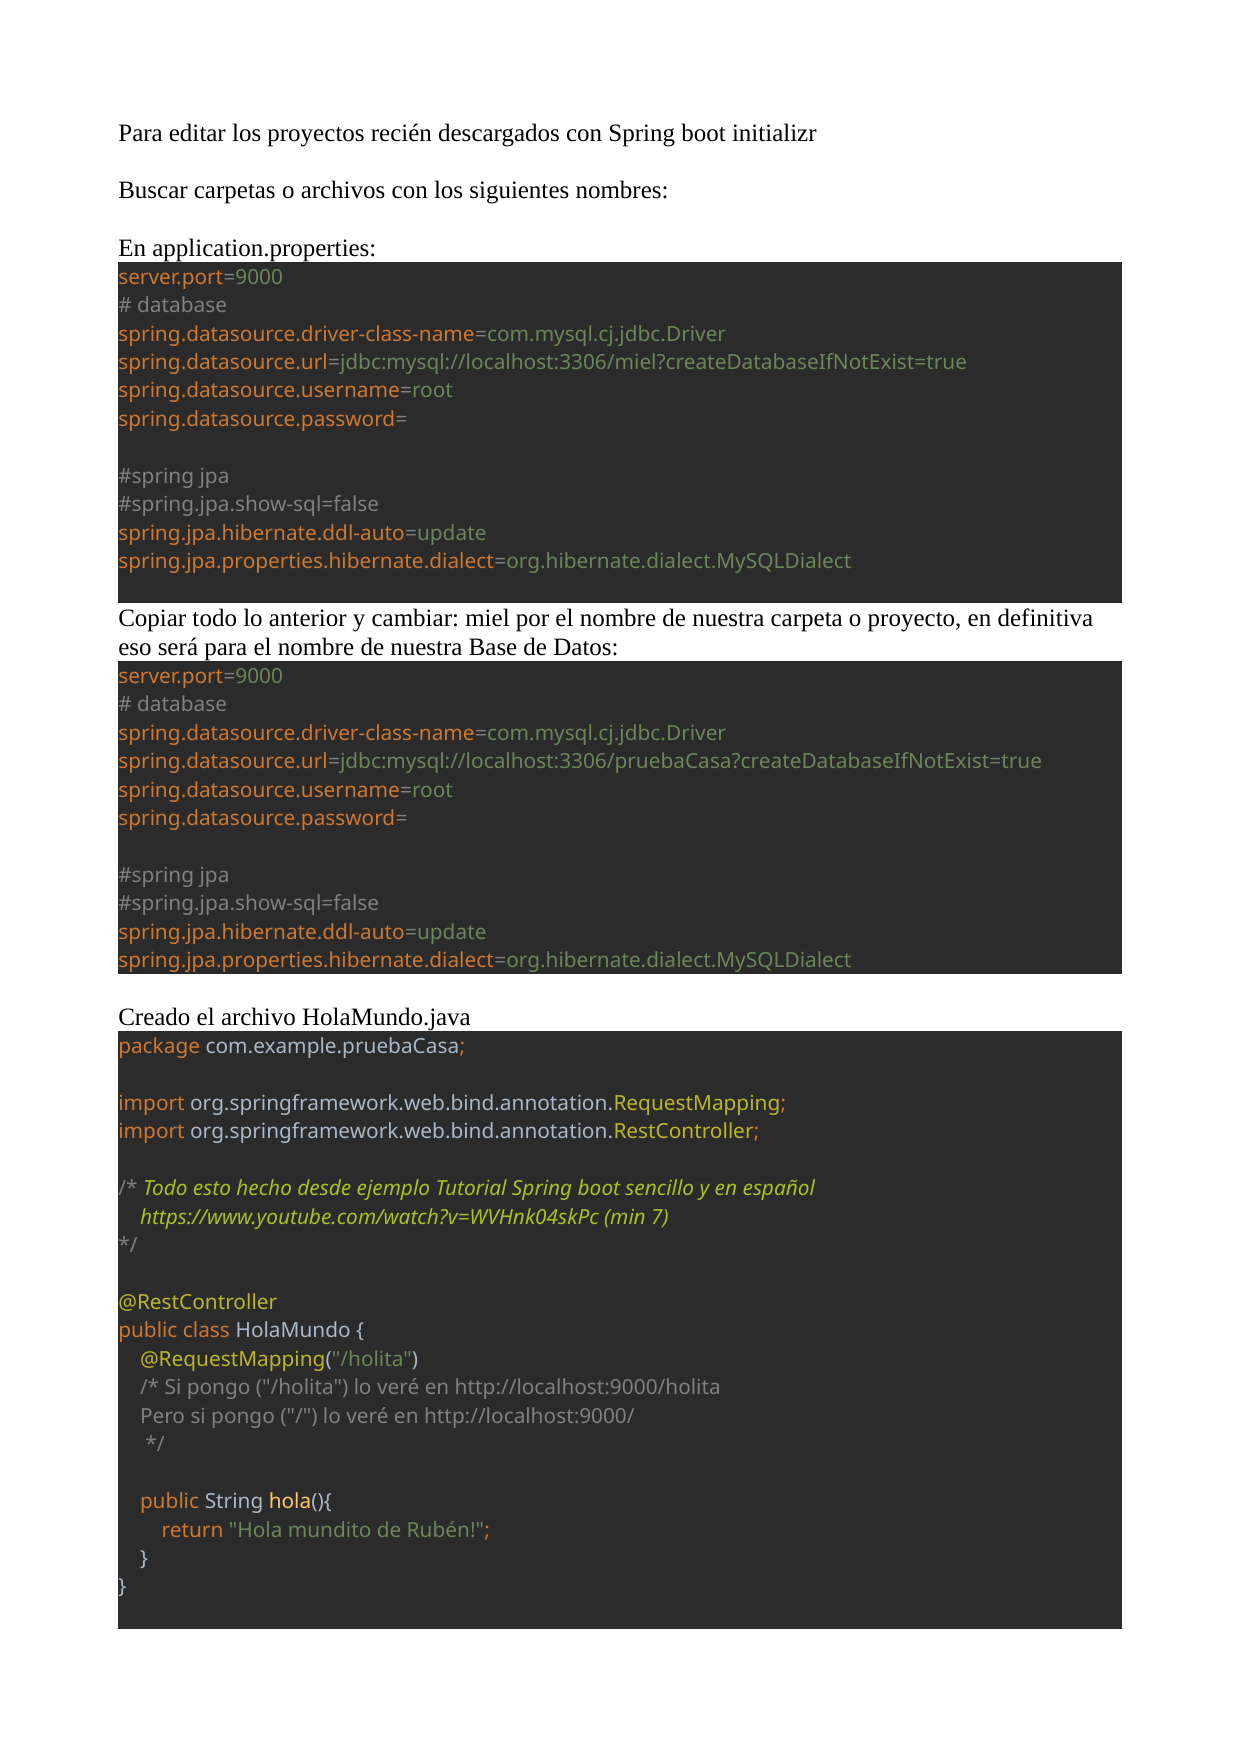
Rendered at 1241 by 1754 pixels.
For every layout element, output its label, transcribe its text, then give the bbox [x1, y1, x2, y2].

text Copiar todo lo anterior y cambiar: miel por el nombre de nuestra carpeta o proyecto, en definitiva eso será para el nombre de nuestra Base de Datos: [118, 603, 1122, 661]
text En application.properties: [118, 233, 1122, 262]
text Para editar los proyectos recién descargados con Spring boot initializr [118, 118, 1122, 147]
text Buscar carpetas o archivos con los siguientes nombres: [118, 176, 1122, 204]
text Creado el archivo HolaMundo.java [118, 1002, 1122, 1031]
text server.port=9000 # database spring.datasource.driver-class-name=com.mysql.cj.jdbc.Driver spring.datasource.url=jdbc:mysql://localhost:3306/pruebaCasa?createDatabaseIfNotExist=true spring.datasource.username=root spring.datasource.password= #spring jpa #spring.jpa.show-sql=false spring.jpa.hibernate.ddl-auto=update spring.jpa.properties.hibernate.dialect=org.hibernate.dialect.MySQLDialect [118, 661, 1122, 974]
text package com.example.pruebaCasa; import org.springframework.web.bind.annotation.RequestMapping; import org.springframework.web.bind.annotation.RestController; /* Todo esto hecho desde ejemplo Tutorial Spring boot sencillo y en español https://www.youtube.com/watch?v=WVHnk04skPc (min 7) */ @RestController public class HolaMundo { @RequestMapping("/holita") /* Si pongo ("/holita") lo veré en http://localhost:9000/holita Pero si pongo ("/") lo veré en http://localhost:9000/ */ public String hola(){ return "Hola mundito de Rubén!"; } } [118, 1031, 1122, 1629]
text server.port=9000 # database spring.datasource.driver-class-name=com.mysql.cj.jdbc.Driver spring.datasource.url=jdbc:mysql://localhost:3306/miel?createDatabaseIfNotExist=true spring.datasource.username=root spring.datasource.password= #spring jpa #spring.jpa.show-sql=false spring.jpa.hibernate.ddl-auto=update spring.jpa.properties.hibernate.dialect=org.hibernate.dialect.MySQLDialect [118, 262, 1122, 603]
